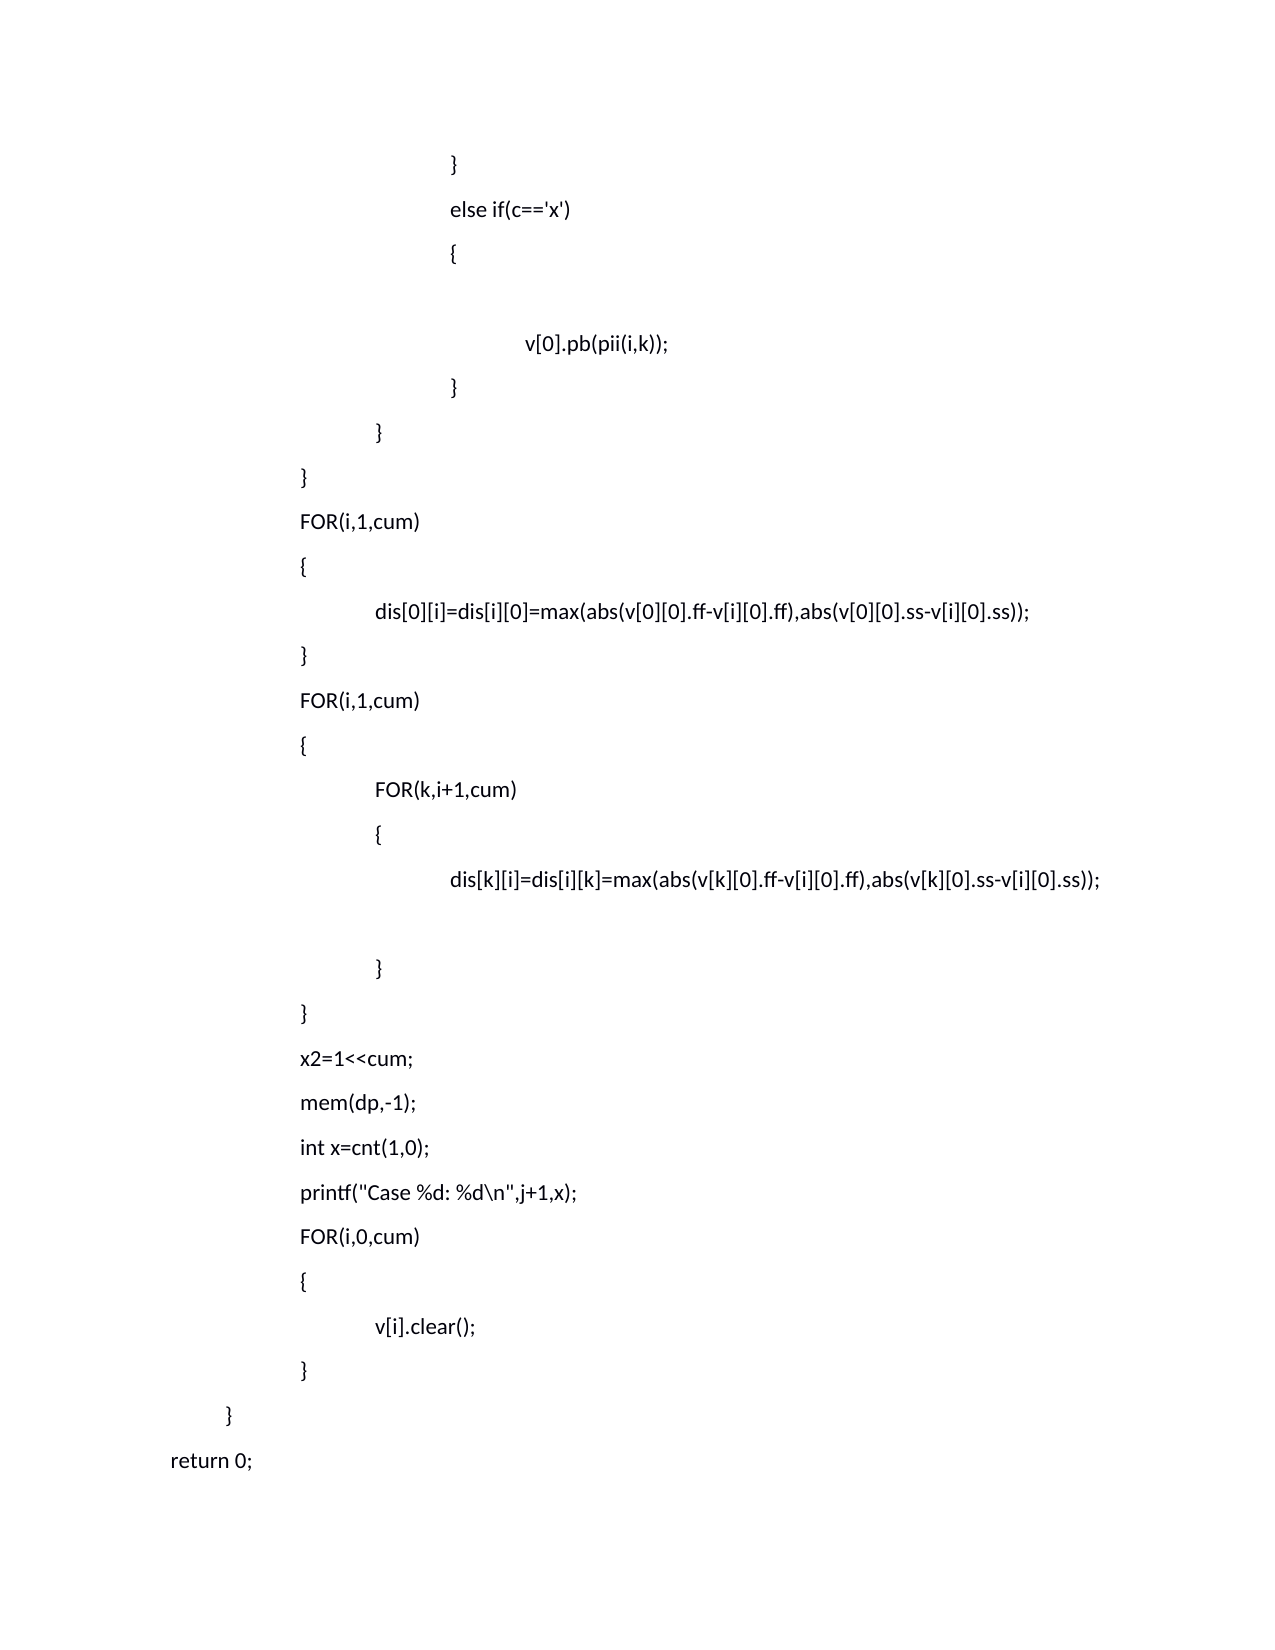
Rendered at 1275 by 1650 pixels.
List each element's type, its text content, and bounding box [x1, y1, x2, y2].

text } [150, 150, 1125, 178]
text v[0].pb(pii(i,k)); [150, 329, 1125, 357]
text } [150, 373, 1125, 401]
text { [150, 731, 1125, 759]
text int x=cnt(1,0); [150, 1133, 1125, 1161]
text { [150, 239, 1125, 267]
text } [150, 642, 1125, 669]
text } [150, 418, 1125, 446]
text return 0; [150, 1446, 1125, 1474]
text x2=1<<cum; [150, 1044, 1125, 1072]
text else if(c=='x') [150, 195, 1125, 223]
text { [150, 820, 1125, 848]
text mem(dp,-1); [150, 1088, 1125, 1116]
text FOR(i,1,cum) [150, 686, 1125, 714]
text dis[0][i]=dis[i][0]=max(abs(v[0][0].ff-v[i][0].ff),abs(v[0][0].ss-v[i][0].ss)); [150, 597, 1125, 625]
text v[i].clear(); [150, 1312, 1125, 1340]
text { [150, 1267, 1125, 1295]
text } [150, 954, 1125, 982]
text { [150, 552, 1125, 580]
text dis[k][i]=dis[i][k]=max(abs(v[k][0].ff-v[i][0].ff),abs(v[k][0].ss-v[i][0].ss)); [150, 865, 1125, 893]
text printf("Case %d: %d\n",j+1,x); [150, 1178, 1125, 1206]
text } [150, 1357, 1125, 1384]
text FOR(i,1,cum) [150, 507, 1125, 536]
text } [150, 463, 1125, 491]
text } [150, 1401, 1125, 1429]
text FOR(i,0,cum) [150, 1222, 1125, 1251]
text FOR(k,i+1,cum) [150, 776, 1125, 804]
text } [150, 999, 1125, 1027]
